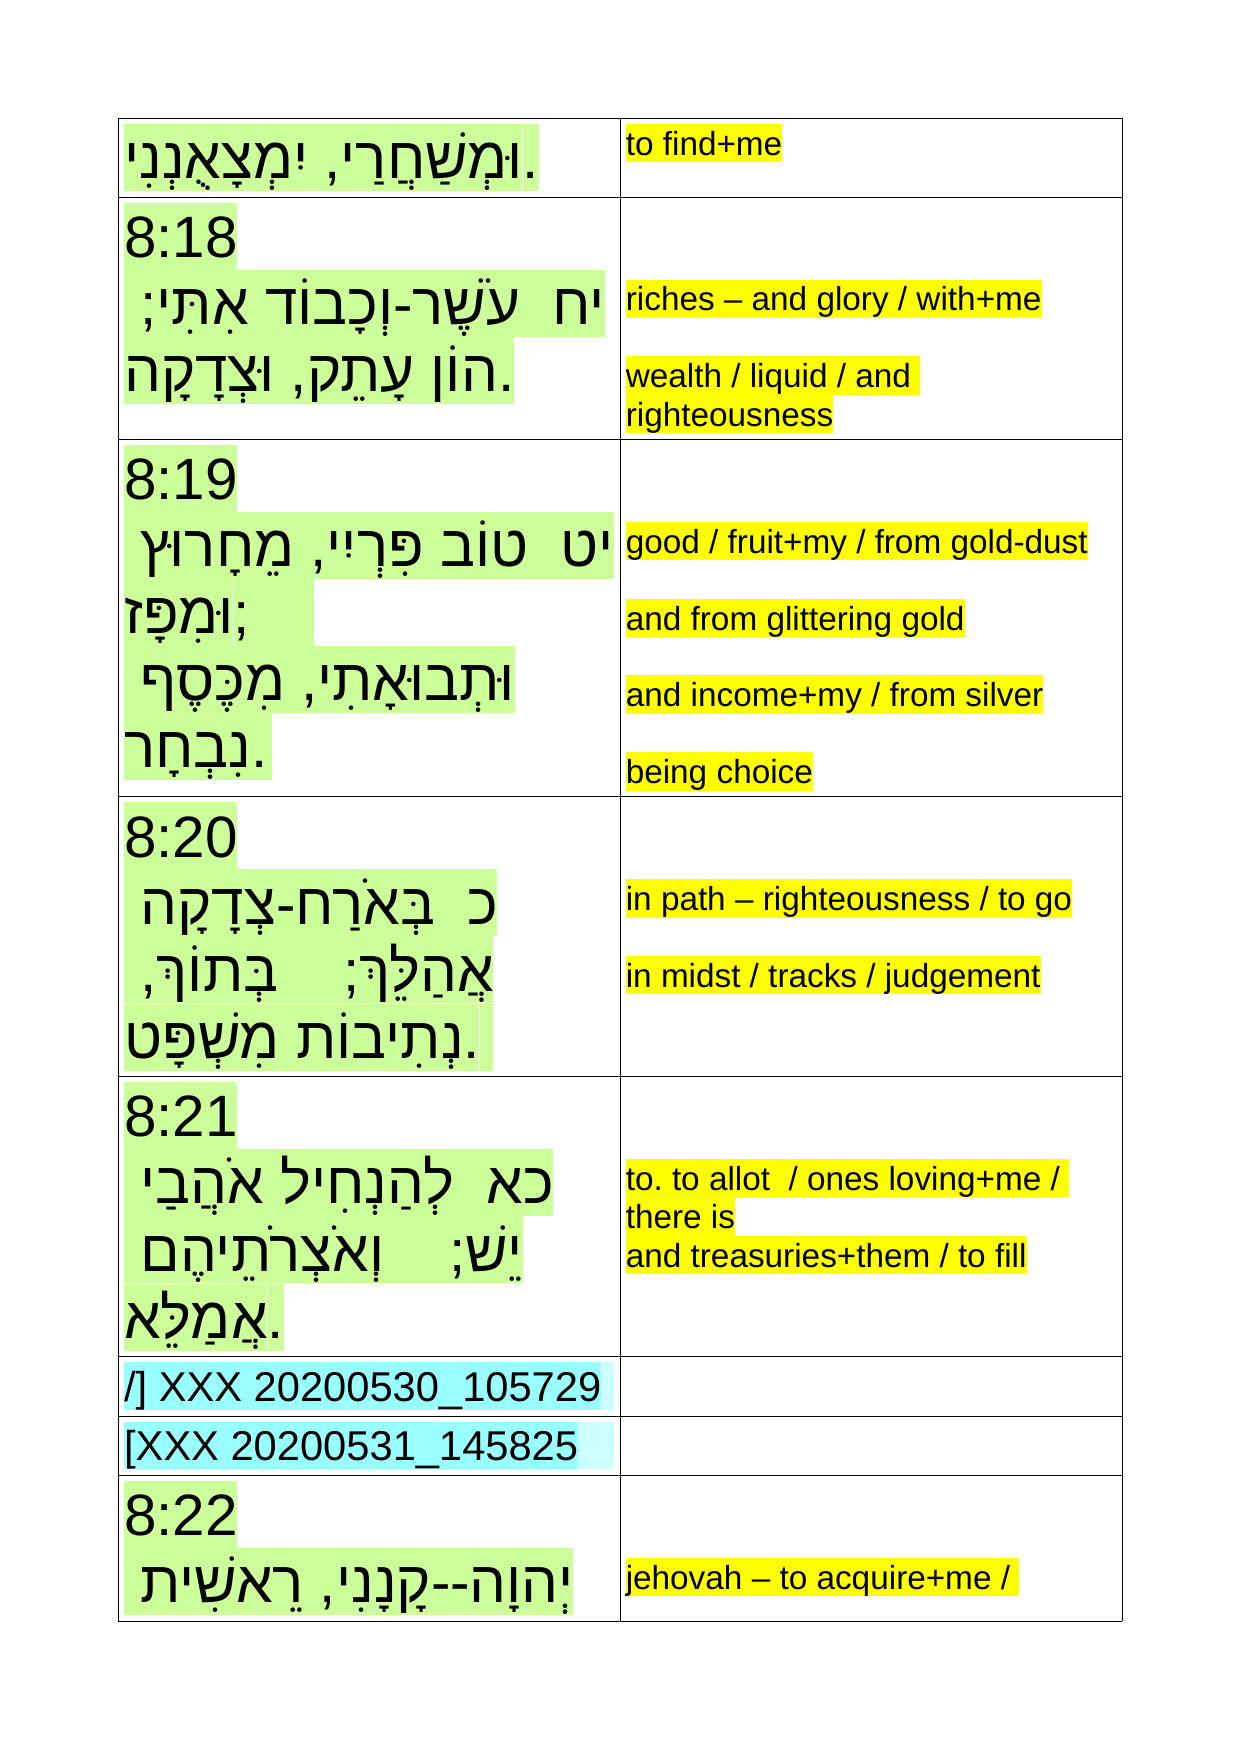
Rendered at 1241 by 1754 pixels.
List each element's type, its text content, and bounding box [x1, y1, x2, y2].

table_cell [XXX 20200531_145825 [119, 1417, 620, 1475]
table_cell 8:21 כא לְהַנְחִיל אֹהֲבַי יֵשׁ; וְאֹצְרֹתֵיהֶם אֲמַלֵּא. [119, 1077, 620, 1356]
table_cell 8:22 יְהוָה--קָנָנִי, רֵאשִׁית דַּרְכּוֹ: קֶדֶם מִפְעָלָיו מֵאָז. [119, 1476, 620, 1621]
table_cell good / fruit+my / from gold-dust and from glittering gold and income+my / from silver being choice [621, 440, 1122, 796]
table_cell [621, 1357, 1122, 1416]
table_cell 8:20 כ בְּאֹרַח-צְדָקָה אֲהַלֵּךְ; בְּתוֹךְ, נְתִיבוֹת מִשְׁפָּט. [119, 797, 620, 1076]
table_cell /] XXX 20200530_105729 [119, 1357, 620, 1416]
table_cell 8:18 יח עֹשֶׁר-וְכָבוֹד אִתִּי; הוֹן עָתֵק, וּצְדָקָה. [119, 198, 620, 439]
table_cell [621, 1417, 1122, 1475]
table_cell to find+me [621, 119, 1122, 197]
table_cell to. to allot / ones loving+me / there is and treasuries+them / to fill [621, 1077, 1122, 1356]
table_cell jehovah – to acquire+me / [621, 1476, 1122, 1621]
table_cell 8:19 יט טוֹב פִּרְיִי, מֵחָרוּץ וּמִפָּז; וּתְבוּאָתִי, מִכֶּסֶף נִבְחָר. [119, 440, 620, 796]
table_cell 8:17 יז אֲנִי, אהביה (אֹהֲבַי) אֵהָב; וּמְשַׁחֲרַי, יִמְצָאֻנְנִי. [119, 119, 620, 197]
table_cell in path – righteousness / to go in midst / tracks / judgement [621, 797, 1122, 1076]
table_cell riches – and glory / with+me wealth / liquid / and righteousness [621, 198, 1122, 439]
